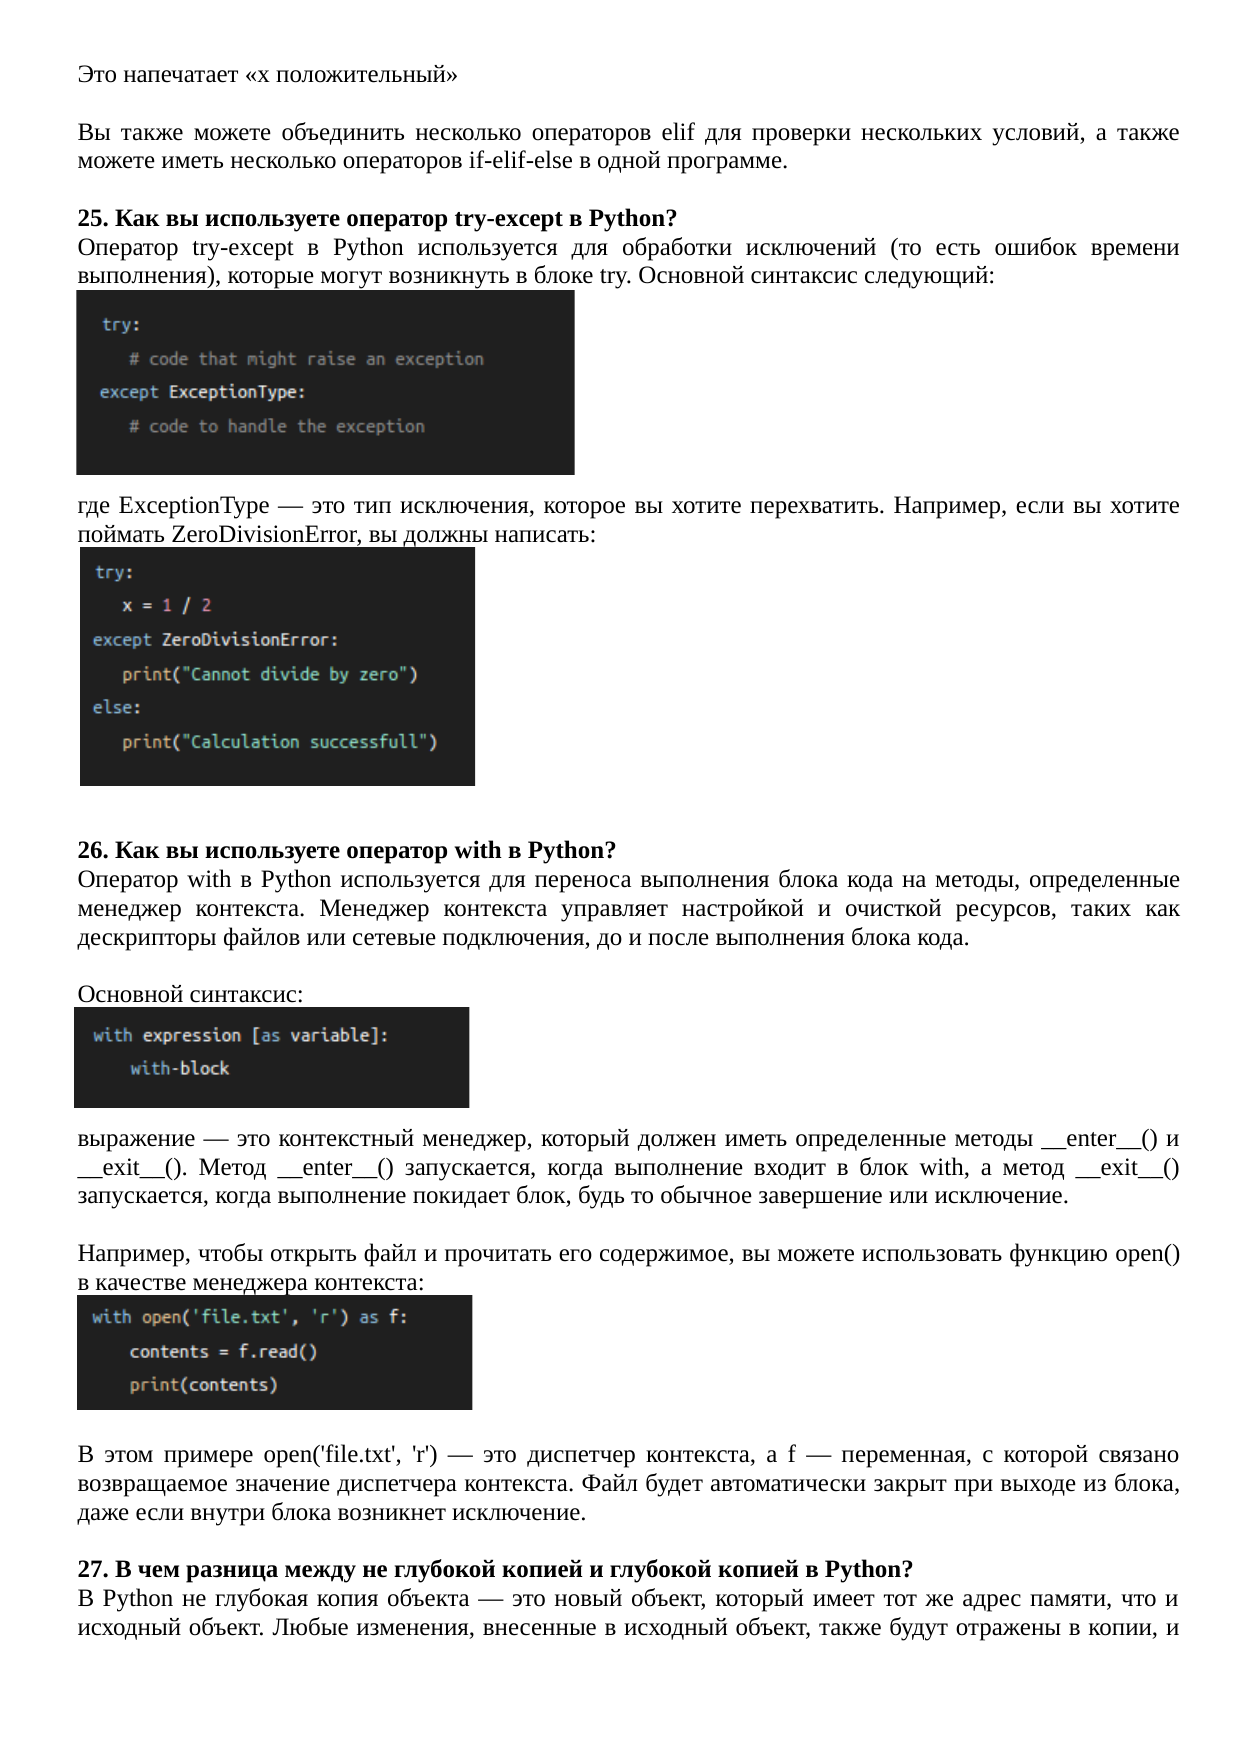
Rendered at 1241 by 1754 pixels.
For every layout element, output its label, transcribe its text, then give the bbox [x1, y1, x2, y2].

text 25. Как вы используете оператор try-except в Python? [77, 203, 1181, 232]
text где ExceptionType — это тип исключения, которое вы хотите перехватить. Например, если вы хотите поймать ZeroDivisionError, вы должны написать: [77, 490, 1181, 548]
text выражение — это контекстный менеджер, который должен иметь определенные методы __enter__() и __exit__(). Метод __enter__() запускается, когда выполнение входит в блок with, а метод __exit__() запускается, когда выполнение покидает блок, будь то обычное завершение или исключение. [77, 1123, 1181, 1209]
text Оператор with в Python используется для переноса выполнения блока кода на методы, определенные менеджер контекста. Менеджер контекста управляет настройкой и очисткой ресурсов, таких как дескрипторы файлов или сетевые подключения, до и после выполнения блока кода. [77, 864, 1181, 950]
text Например, чтобы открыть файл и прочитать его содержимое, вы можете использовать функцию open() в качестве менеджера контекста: [77, 1238, 1181, 1295]
text 26. Как вы используете оператор with в Python? [77, 835, 1181, 864]
picture [76, 290, 575, 475]
picture [80, 547, 476, 786]
text Это напечатает «x положительный» [77, 59, 1181, 88]
text Оператор try-except в Python используется для обработки исключений (то есть ошибок времени выполнения), которые могут возникнуть в блоке try. Основной синтаксис следующий: [77, 232, 1181, 289]
picture [77, 1295, 473, 1410]
text В этом примере open('file.txt', 'r') — это диспетчер контекста, а f — переменная, с которой связано возвращаемое значение диспетчера контекста. Файл будет автоматически закрыт при выходе из блока, даже если внутри блока возникнет исключение. [77, 1439, 1181, 1525]
text Основной синтаксис: [77, 979, 1181, 1008]
picture [74, 1007, 470, 1108]
text В Python не глубокая копия объекта — это новый объект, который имеет тот же адрес памяти, что и исходный объект. Любые изменения, внесенные в исходный объект, также будут отражены в копии, и [77, 1583, 1181, 1640]
text 27. В чем разница между не глубокой копией и глубокой копией в Python? [77, 1554, 1181, 1583]
text Вы также можете объединить несколько операторов elif для проверки нескольких условий, а также можете иметь несколько операторов if-elif-else в одной программе. [77, 117, 1181, 174]
